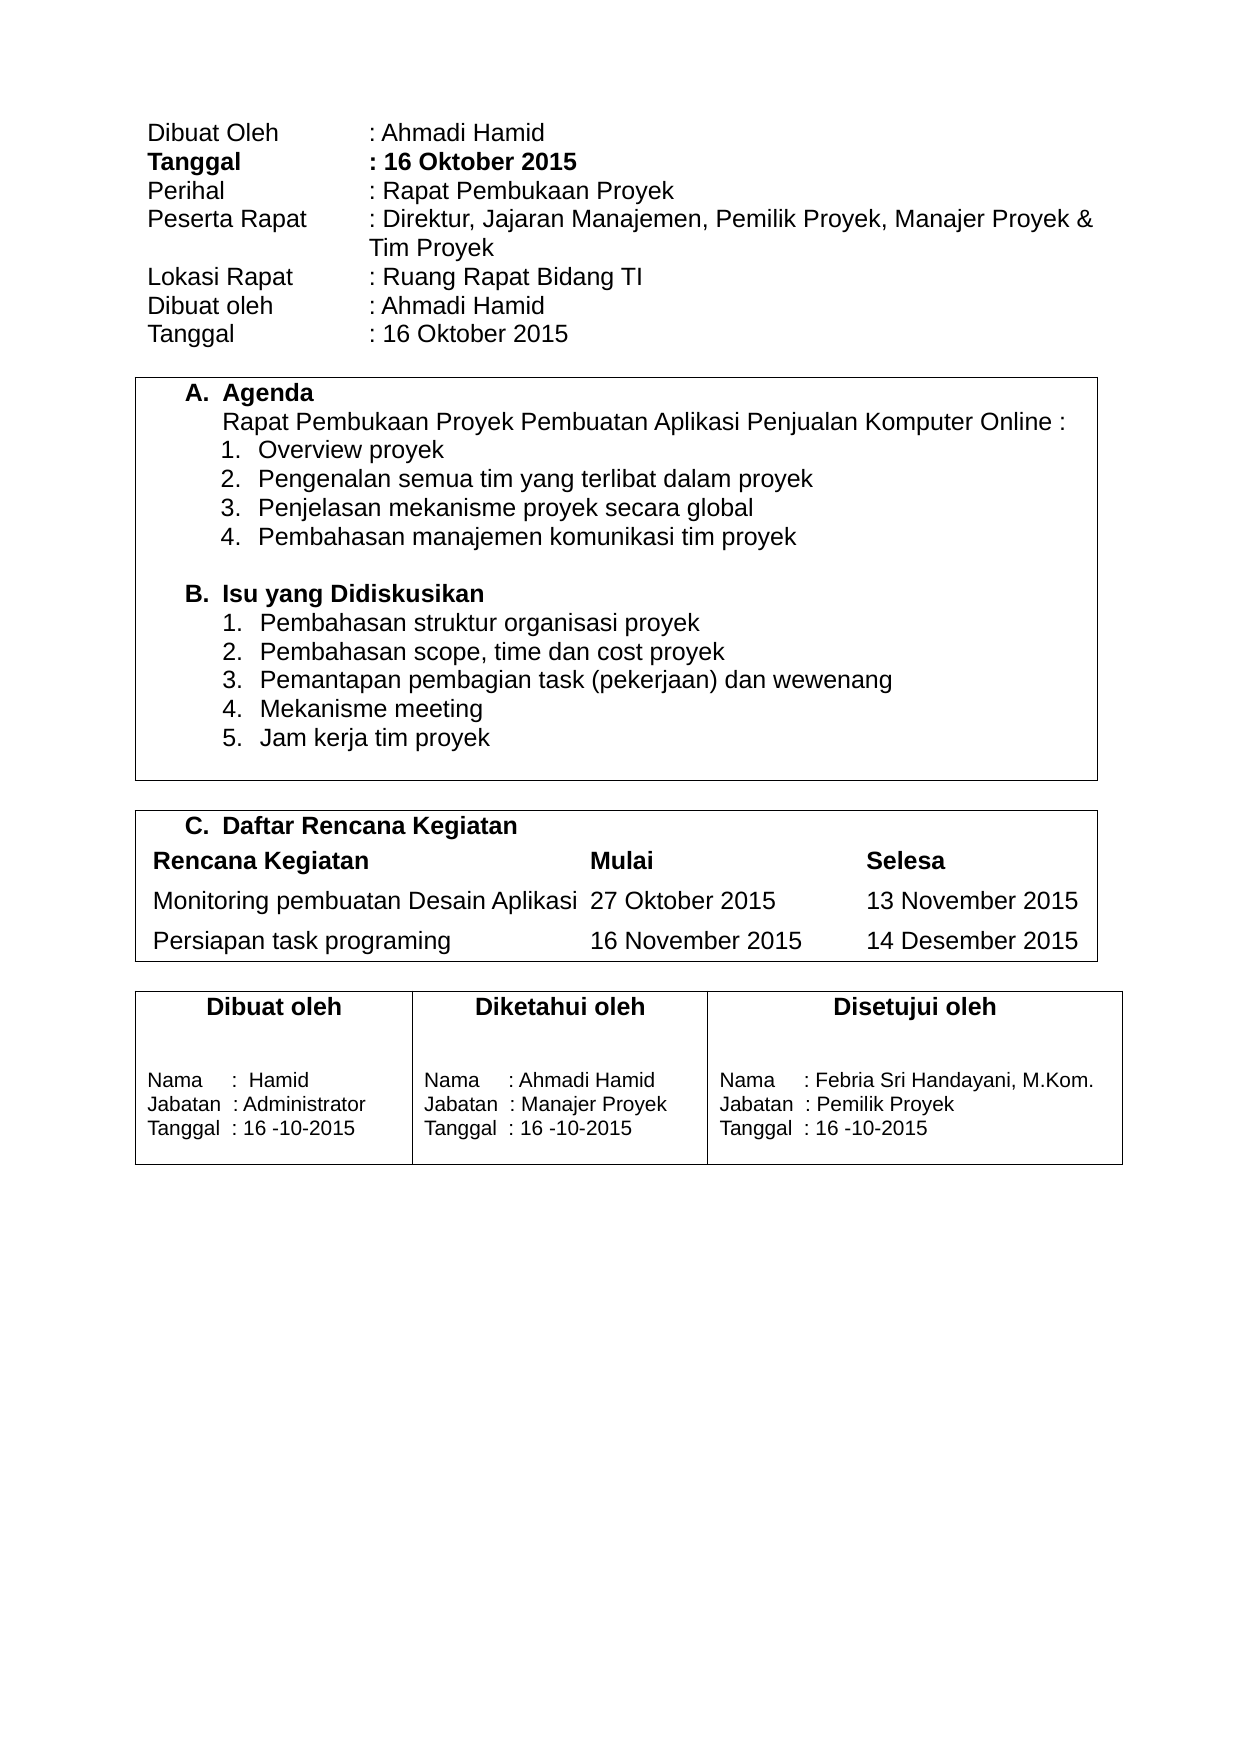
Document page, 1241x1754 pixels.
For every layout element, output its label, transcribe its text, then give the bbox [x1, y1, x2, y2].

text Peserta Rapat : Direktur, Jajaran Manajemen, Pemilik Proyek, Manajer Proyek & Tim Proyek [147, 204, 1122, 262]
table_cell 14 Desember 2015 [860, 920, 1087, 961]
table_header Mulai [584, 840, 860, 880]
table_header Rencana Kegiatan [147, 840, 584, 880]
table_cell 27 Oktober 2015 [584, 880, 860, 920]
text Dibuat Oleh : Ahmadi Hamid [147, 118, 1122, 147]
text Perihal : Rapat Pembukaan Proyek [147, 176, 1122, 204]
table_header Selesa [860, 840, 1087, 880]
table_cell Persiapan task programing [147, 920, 584, 961]
table_header Dibuat oleh Nama : Hamid Jabatan : Administrator Tanggal : 16 -10-2015 [136, 992, 412, 1164]
text Tanggal : 16 Oktober 2015 [147, 319, 1122, 348]
text Tanggal : 16 Oktober 2015 [147, 147, 1122, 176]
table_cell Monitoring pembuatan Desain Aplikasi [147, 880, 584, 920]
table_header Agenda Rapat Pembukaan Proyek Pembuatan Aplikasi Penjualan Komputer Online : Overview proyek Pengenalan semua tim yang terlibat dalam proyek Penjelasan mekanisme proyek secara global Pembahasan manajemen komunikasi tim proyek Isu yang Didiskusikan Pembahasan struktur organisasi proyek Pembahasan scope, time dan cost proyek Pemantapan pembagian task (pekerjaan) dan wewenang Mekanisme meeting Jam kerja tim proyek [136, 378, 1097, 780]
text Lokasi Rapat : Ruang Rapat Bidang TI [147, 262, 1122, 291]
table_cell 13 November 2015 [860, 880, 1087, 920]
table_header Diketahui oleh Nama : Ahmadi Hamid Jabatan : Manajer Proyek Tanggal : 16 -10-2015 [413, 992, 707, 1164]
table_header Daftar Rencana Kegiatan [136, 811, 1097, 961]
text Dibuat oleh : Ahmadi Hamid [147, 291, 1122, 319]
table_header Disetujui oleh Nama : Febria Sri Handayani, M.Kom. Jabatan : Pemilik Proyek Tanggal : 16 -10-2015 [708, 992, 1122, 1164]
table_cell 16 November 2015 [584, 920, 860, 961]
